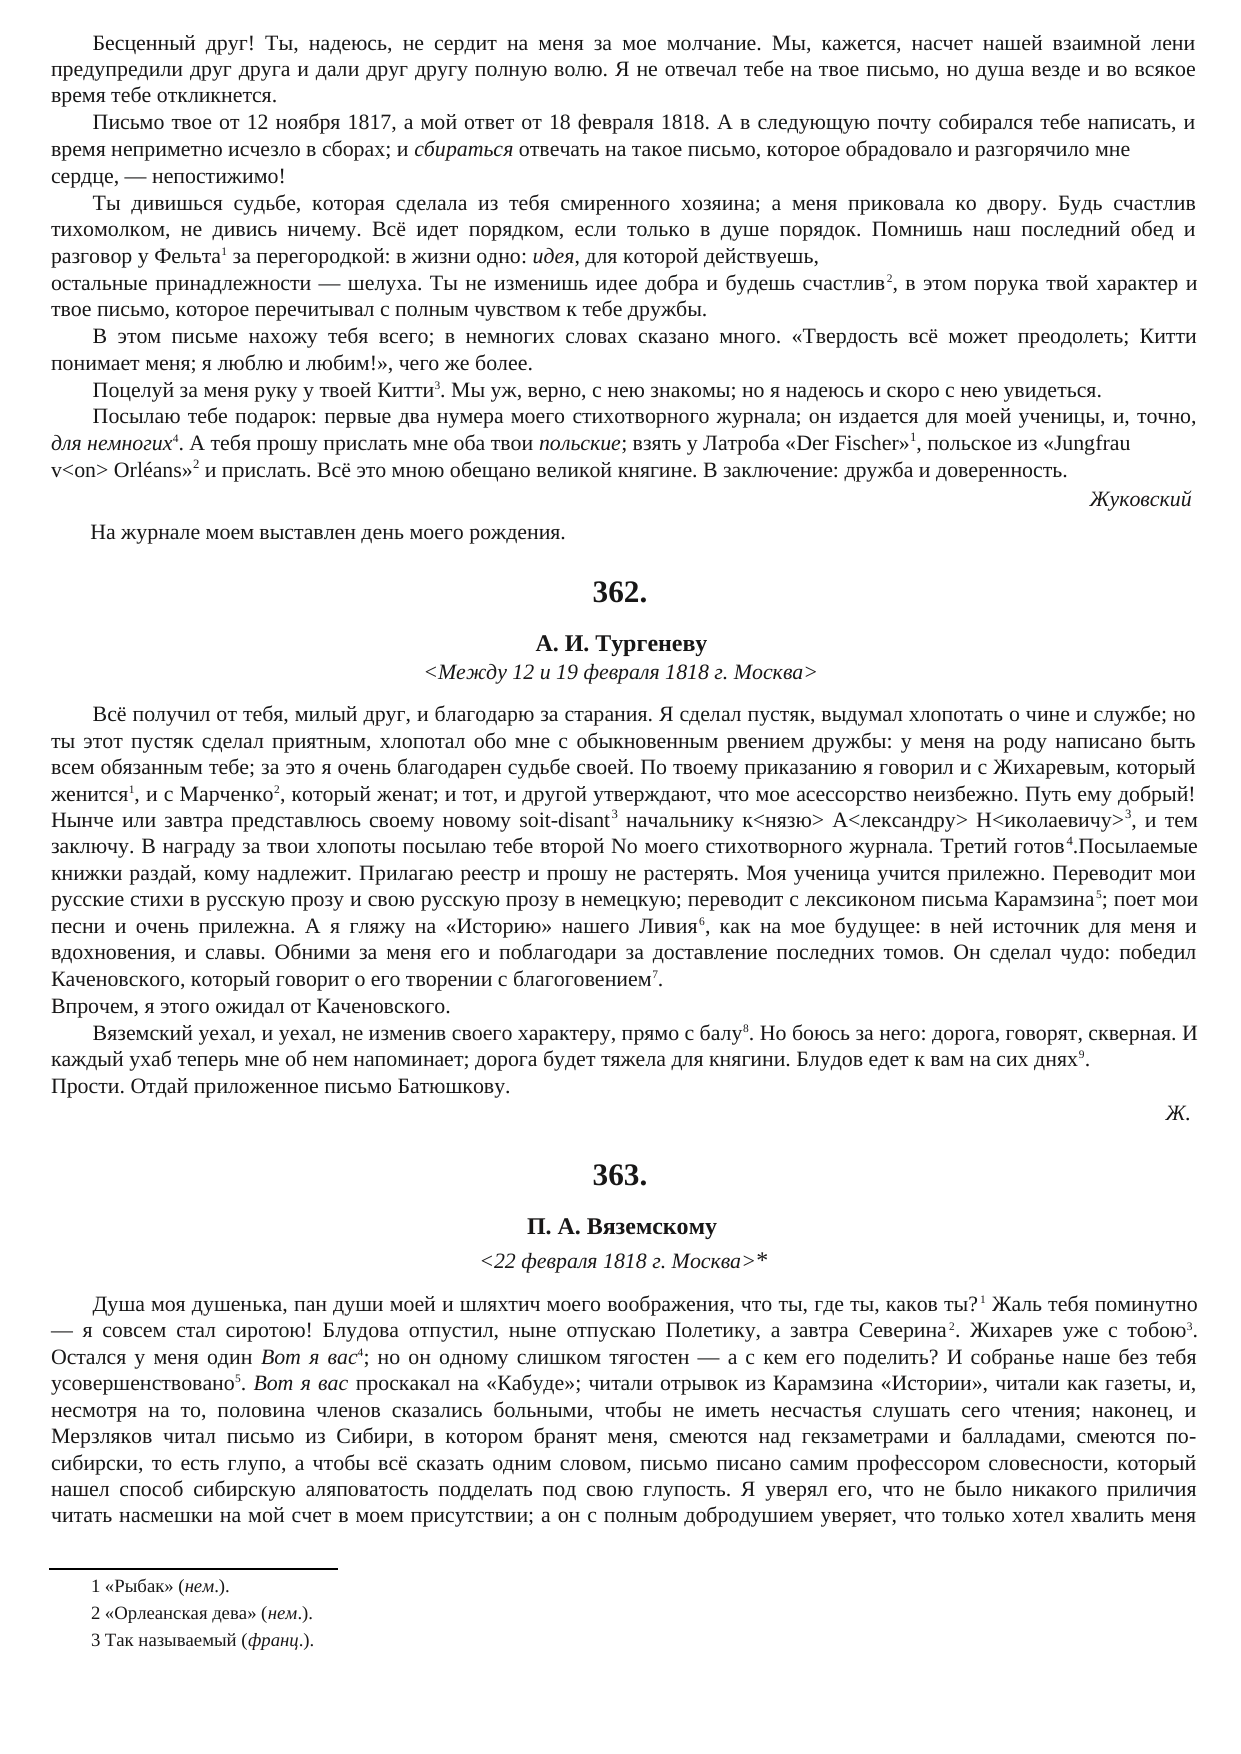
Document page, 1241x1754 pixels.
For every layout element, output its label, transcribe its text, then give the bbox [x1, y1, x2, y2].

text «Орлеанская дева» (нем.). [49, 1602, 1197, 1623]
text Душа моя душенька, пан души моей и шляхтич моего воображения, что ты, где ты, каков ты?1 Жаль тебя поминутно — я совсем стал сиротою! Блудова отпустил, ныне отпускаю Полетику, а завтра Северина2. Жихарев уже с тобою3. Остался у меня один Вот я вас4; но он одному слишком тягостен — а с кем его поделить? И собранье наше без тебя усовершенствовано5. Вот я вас проскакал на «Кабуде»; читали отрывок из Карамзина «Истории», читали как газеты, и, несмотря на то, половина членов сказались больными, чтобы не иметь несчастья слушать сего чтения; наконец, и Мерзляков читал письмо из Сибири, в котором бранят меня, смеются над гекзаметрами и балладами, смеются по-сибирски, то есть глупо, а чтобы всё сказать одним словом, письмо писано самим профессором словесности, который нашел способ сибирскую аляповатость подделать под свою глупость. Я уверял его, что не было никакого приличия читать насмешки на мой счет в моем присутствии; а он с полным добродушием уверяет, что только хотел хвалить меня [51, 1291, 1198, 1528]
text Поцелуй за меня руку у твоей Китти3. Мы уж, верно, с нею знакомы; но я надеюсь и скоро с нею увидеться. [51, 377, 1198, 402]
text Прости. Отдай приложенное письмо Батюшкову. [51, 1073, 1198, 1098]
text Посылаю тебе подарок: первые два нумера моего стихотворного журнала; он издается для моей ученицы, и, точно, для немногих4. А тебя прошу прислать мне оба твои польские; взять у Латроба «Der Fischer», польское из «Jungfrau [51, 403, 1198, 455]
text Всё получил от тебя, милый друг, и благодарю за старания. Я сделал пустяк, выдумал хлопотать о чине и службе; но ты этот пустяк сделал приятным, хлопотал обо мне с обыкновенным рвением дружбы: у меня на роду написано быть всем обязанным тебе; за это я очень благодарен судьбе своей. По твоему приказанию я говорил и с Жихаревым, который женится1, и с Марченко2, который женат; и тот, и другой утверждают, что мое асессорство неизбежно. Путь ему добрый! Нынче или завтра представлюсь своему новому soit-disant начальнику к<нязю> А<лександру> Н<иколаевичу>3, и тем заключу. В награду за твои хлопоты посылаю тебе второй No моего стихотворного журнала. Третий готов4.Посылаемые книжки раздай, кому надлежит. Прилагаю реестр и прошу не растерять. Моя ученица учится прилежно. Переводит мои русские стихи в русскую прозу и свою русскую прозу в немецкую; переводит с лексиконом письма Карамзина5; поет мои песни и очень прилежна. А я гляжу на «Историю» нашего Ливия6, как на мое будущее: в ней источник для меня и вдохновения, и славы. Обними за меня его и поблагодари за доставление последних томов. Он сделал чудо: победил Каченовского, который говорит о его творении с благоговением7. [51, 701, 1198, 991]
text v<on> Orléans» и прислать. Всё это мною обещано великой княгине. В заключение: дружба и доверенность. [51, 457, 1198, 482]
subtitle 362. [49, 573, 1190, 609]
text <Между 12 и 19 февраля 1818 г. Москва> [50, 659, 1193, 684]
text Письмо твое от 12 ноября 1817, а мой ответ от 18 февраля 1818. А в следующую почту собирался тебе написать, и время неприметно исчезло в сборах; и сбираться отвечать на такое письмо, которое обрадовало и разгорячило мне [51, 109, 1198, 161]
text Бесценный друг! Ты, надеюсь, не сердит на меня за мое молчание. Мы, кажется, насчет нашей взаимной лени предупредили друг друга и дали друг другу полную волю. Я не отвечал тебе на твое письмо, но душа везде и во всякое время тебе откликнется. [51, 29, 1198, 108]
text На журнале моем выставлен день моего рождения. [90, 519, 1193, 544]
text Ж. [90, 1100, 1193, 1125]
text остальные принадлежности — шелуха. Ты не изменишь идее добра и будешь счастлив2, в этом порука твой характер и твое письмо, которое перечитывал с полным чувством к тебе дружбы. [51, 270, 1198, 321]
text Впрочем, я этого ожидал от Каченовского. [51, 993, 1198, 1018]
subtitle 363. [49, 1156, 1190, 1192]
text А. И. Тургеневу [51, 629, 1192, 657]
text «Рыбак» (нем.). [49, 1575, 1197, 1596]
text П. А. Вяземскому [51, 1212, 1193, 1239]
text Жуковский [90, 486, 1193, 511]
text Вяземский уехал, и уехал, не изменив своего характеру, прямо с балу8. Но боюсь за него: дорога, говорят, скверная. И каждый ухаб теперь мне об нем напоминает; дорога будет тяжела для княгини. Блудов едет к вам на сих днях9. [51, 1020, 1198, 1071]
text сердце, — непостижимо! [51, 163, 1198, 188]
text <22 февраля 1818 г. Москва>* [50, 1246, 1196, 1273]
text В этом письме нахожу тебя всего; в немногих словах сказано много. «Твердость всё может преодолеть; Китти понимает меня; я люблю и любим!», чего же более. [51, 323, 1198, 375]
text Ты дивишься судьбе, которая сделала из тебя смиренного хозяина; а меня приковала ко двору. Будь счастлив тихомолком, не дивись ничему. Всё идет порядком, если только в душе порядок. Помнишь наш последний обед и разговор у Фельта1 за перегородкой: в жизни одно: идея, для которой действуешь, [51, 190, 1198, 268]
text Так называемый (франц.). [49, 1629, 1197, 1651]
